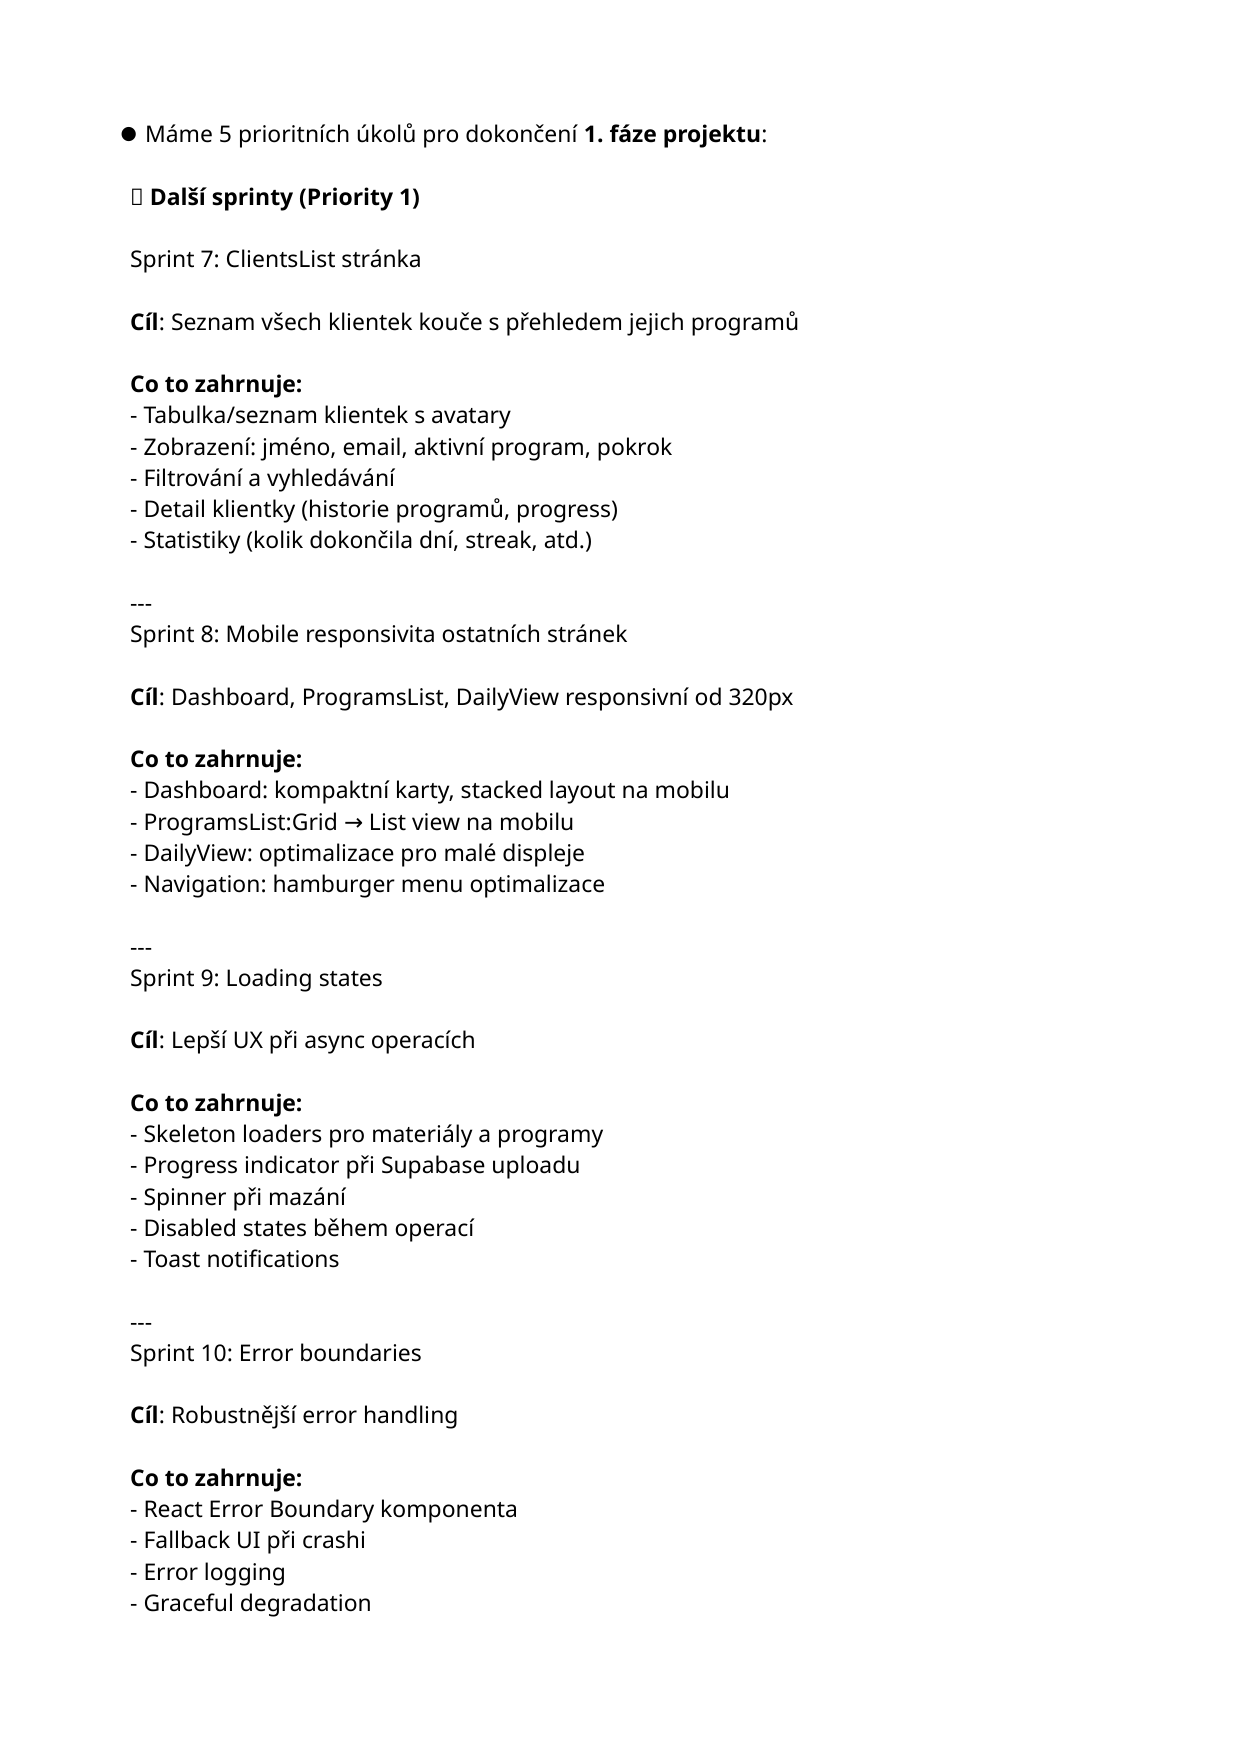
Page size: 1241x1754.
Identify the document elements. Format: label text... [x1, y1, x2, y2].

text Cíl: Seznam všech klientek kouče s přehledem jejich programů [118, 306, 1122, 337]
text - Skeleton loaders pro materiály a programy [118, 1118, 1122, 1149]
text - Error logging [118, 1556, 1122, 1587]
text - Detail klientky (historie programů, progress) [118, 493, 1122, 524]
text - DailyView: optimalizace pro malé displeje [118, 837, 1122, 868]
text - ProgramsList:Grid → List view na mobilu [118, 806, 1122, 837]
text - Fallback UI při crashi [118, 1524, 1122, 1556]
text - Disabled states během operací [118, 1212, 1122, 1243]
text - Spinner při mazání [118, 1181, 1122, 1212]
text --- [118, 587, 1122, 618]
text - Dashboard: kompaktní karty, stacked layout na mobilu [118, 774, 1122, 806]
text - Tabulka/seznam klientek s avatary [118, 399, 1122, 431]
text - Toast notifications [118, 1243, 1122, 1274]
text - Progress indicator při Supabase uploadu [118, 1149, 1122, 1181]
text - Graceful degradation [118, 1587, 1122, 1618]
text Sprint 7: ClientsList stránka [118, 243, 1122, 274]
text - Zobrazení: jméno, email, aktivní program, pokrok [118, 431, 1122, 462]
text --- [118, 1306, 1122, 1337]
text - Statistiky (kolik dokončila dní, streak, atd.) [118, 524, 1122, 556]
text 🎯 Další sprinty (Priority 1) [118, 181, 1122, 212]
text Cíl: Dashboard, ProgramsList, DailyView responsivní od 320px [118, 681, 1122, 712]
text Co to zahrnuje: [118, 1462, 1122, 1493]
text --- [118, 931, 1122, 962]
text ⏺ Máme 5 prioritních úkolů pro dokončení 1. fáze projektu: [118, 118, 1122, 149]
text Co to zahrnuje: [118, 1087, 1122, 1118]
text Co to zahrnuje: [118, 368, 1122, 399]
text Sprint 8: Mobile responsivita ostatních stránek [118, 618, 1122, 649]
text Cíl: Robustnější error handling [118, 1399, 1122, 1431]
text - React Error Boundary komponenta [118, 1493, 1122, 1524]
text - Navigation: hamburger menu optimalizace [118, 868, 1122, 899]
text Cíl: Lepší UX při async operacích [118, 1024, 1122, 1056]
text Co to zahrnuje: [118, 743, 1122, 774]
text Sprint 10: Error boundaries [118, 1337, 1122, 1368]
text Sprint 9: Loading states [118, 962, 1122, 993]
text - Filtrování a vyhledávání [118, 462, 1122, 493]
